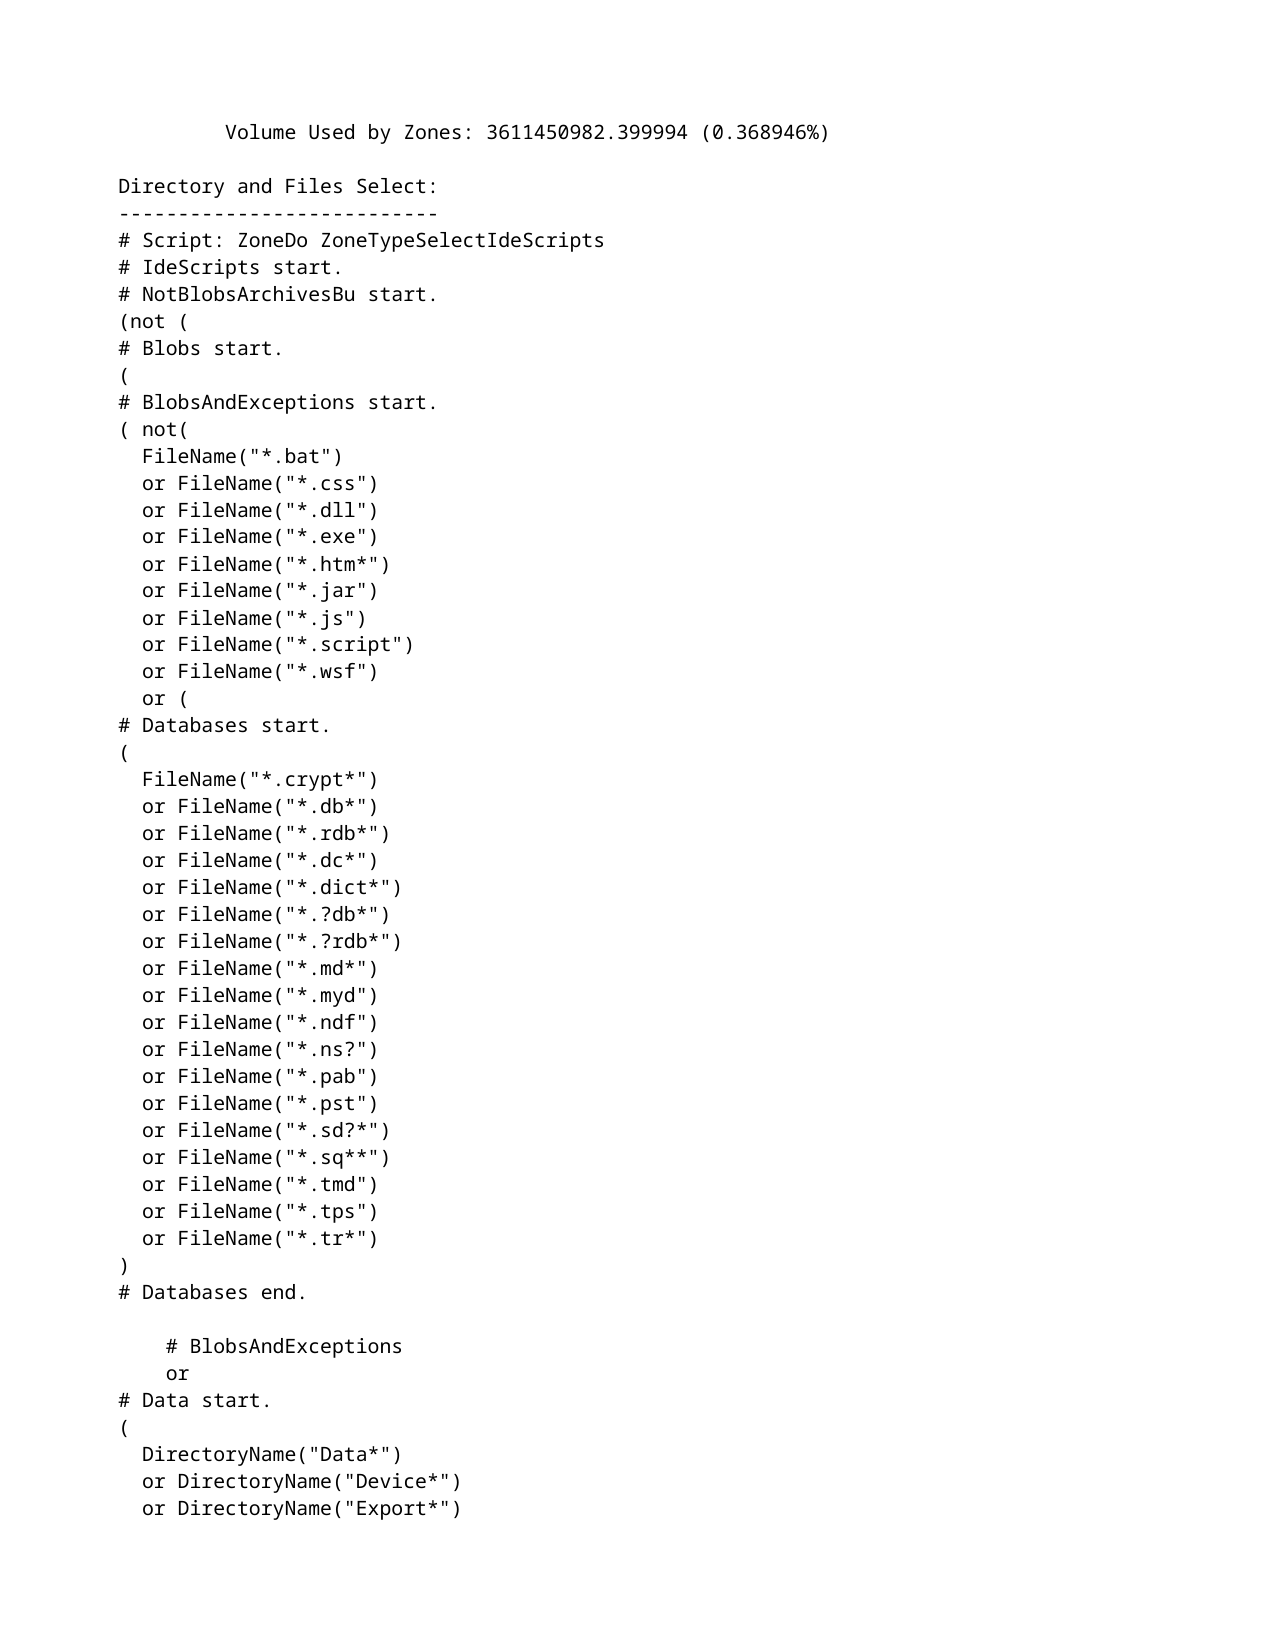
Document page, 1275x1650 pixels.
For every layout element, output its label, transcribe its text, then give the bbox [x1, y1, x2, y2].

text or ( [118, 685, 1157, 712]
text or FileName("*.?rdb*") [118, 927, 1157, 954]
text or FileName("*.md*") [118, 954, 1157, 981]
text # BlobsAndExceptions [118, 1332, 1157, 1359]
text ) [118, 1251, 1157, 1278]
text or FileName("*.?db*") [118, 901, 1157, 927]
text or FileName("*.sq**") [118, 1143, 1157, 1170]
text or FileName("*.htm*") [118, 550, 1157, 577]
text FileName("*.bat") [118, 442, 1157, 469]
text or FileName("*.dict*") [118, 873, 1157, 901]
text # IdeScripts start. [118, 253, 1157, 280]
text # NotBlobsArchivesBu start. [118, 280, 1157, 307]
text ( not( [118, 415, 1157, 442]
text or FileName("*.jar") [118, 577, 1157, 604]
text # BlobsAndExceptions start. [118, 388, 1157, 415]
text or FileName("*.tmd") [118, 1170, 1157, 1197]
text Volume Used by Zones: 3611450982.399994 (0.368946%) [118, 118, 1157, 145]
text # Blobs start. [118, 334, 1157, 361]
text # Script: ZoneDo ZoneTypeSelectIdeScripts [118, 226, 1157, 253]
text or FileName("*.pab") [118, 1062, 1157, 1089]
text or FileName("*.myd") [118, 981, 1157, 1008]
text ( [118, 739, 1157, 766]
text or FileName("*.dll") [118, 496, 1157, 523]
text or FileName("*.dc*") [118, 847, 1157, 873]
text or FileName("*.wsf") [118, 658, 1157, 685]
text or FileName("*.ns?") [118, 1035, 1157, 1062]
text or DirectoryName("Device*") [118, 1467, 1157, 1494]
text DirectoryName("Data*") [118, 1440, 1157, 1467]
text or FileName("*.js") [118, 604, 1157, 631]
text or DirectoryName("Export*") [118, 1494, 1157, 1521]
text or FileName("*.sd?*") [118, 1116, 1157, 1143]
text # Data start. [118, 1386, 1157, 1413]
text or FileName("*.pst") [118, 1089, 1157, 1116]
text or FileName("*.db*") [118, 793, 1157, 819]
text or FileName("*.css") [118, 469, 1157, 496]
text or FileName("*.ndf") [118, 1008, 1157, 1035]
text or FileName("*.tps") [118, 1197, 1157, 1224]
text ( [118, 361, 1157, 388]
text or FileName("*.tr*") [118, 1224, 1157, 1251]
text or FileName("*.rdb*") [118, 819, 1157, 847]
text or [118, 1359, 1157, 1386]
text # Databases start. [118, 712, 1157, 739]
text ( [118, 1413, 1157, 1440]
text Directory and Files Select: [118, 172, 1157, 199]
text # Databases end. [118, 1278, 1157, 1305]
text --------------------------- [118, 199, 1157, 226]
text FileName("*.crypt*") [118, 766, 1157, 793]
text (not ( [118, 307, 1157, 334]
text or FileName("*.script") [118, 631, 1157, 658]
text or FileName("*.exe") [118, 523, 1157, 550]
